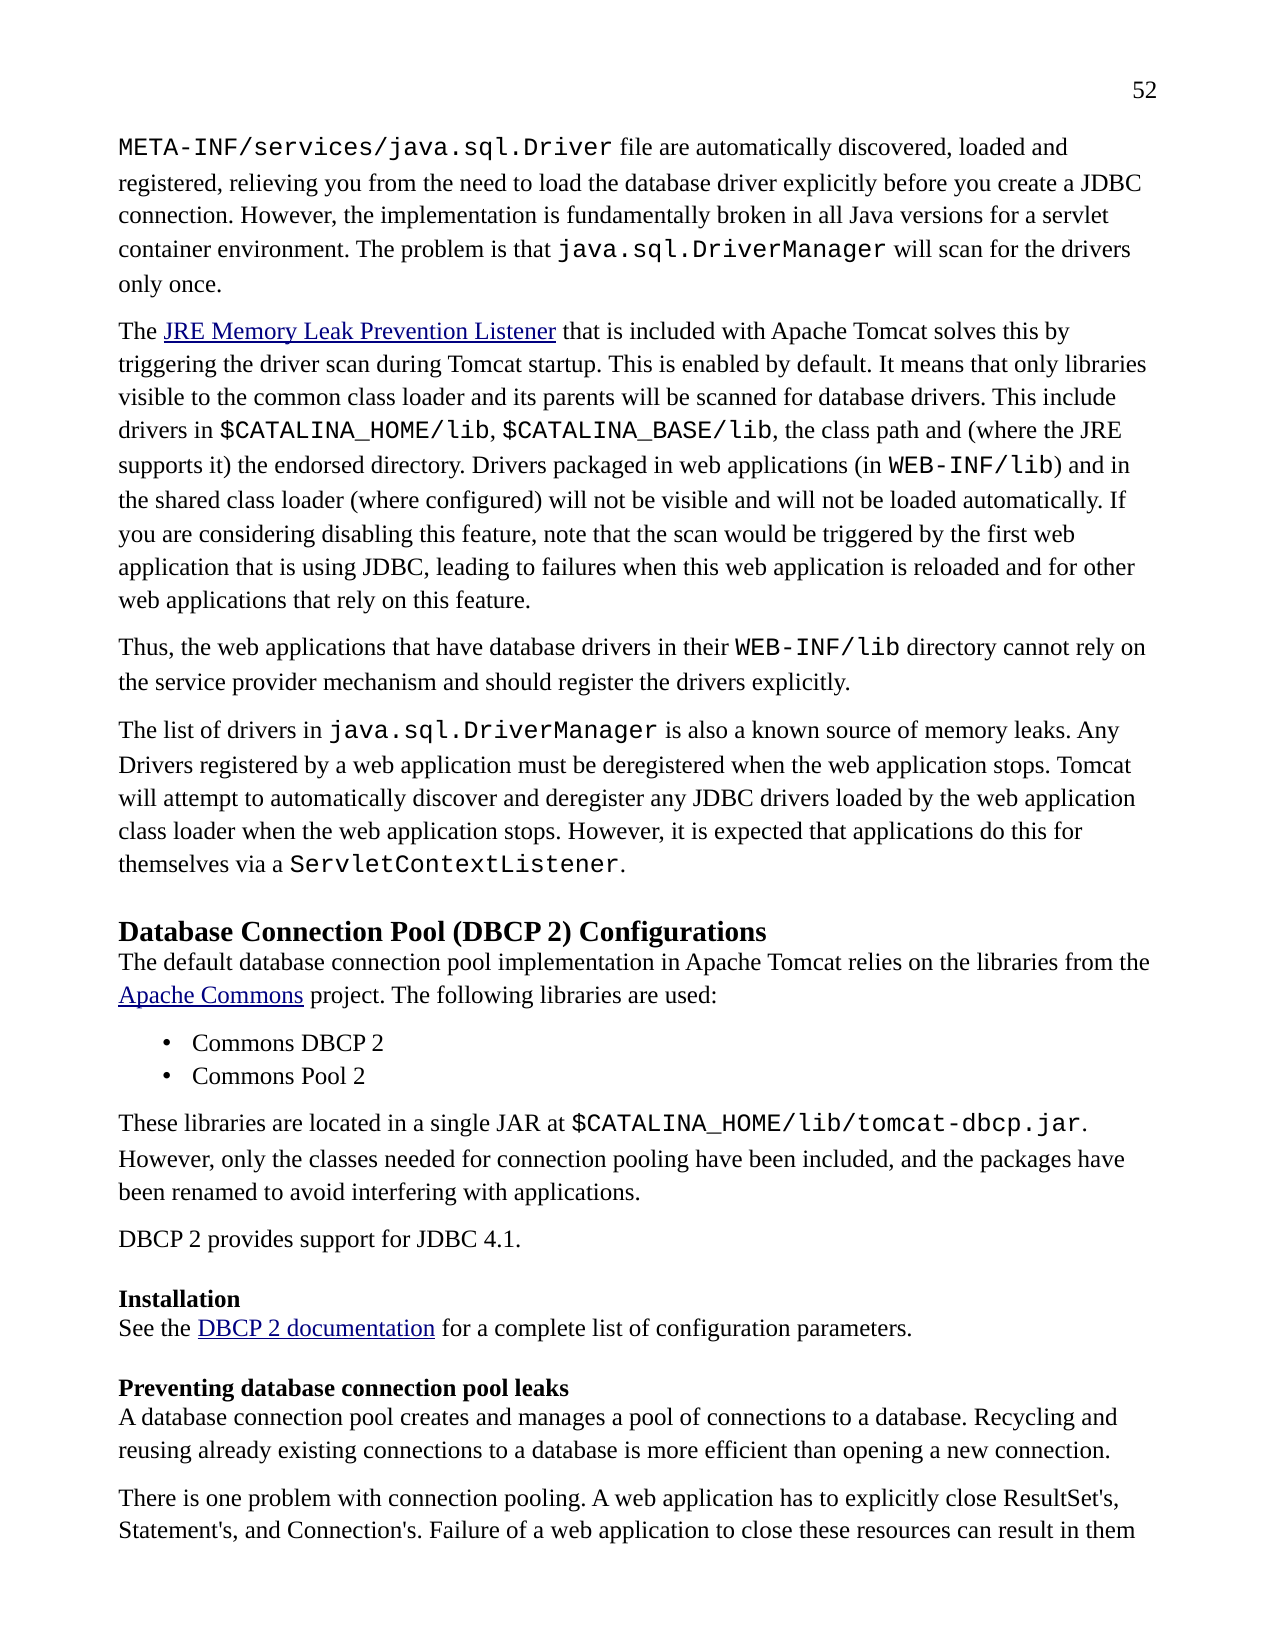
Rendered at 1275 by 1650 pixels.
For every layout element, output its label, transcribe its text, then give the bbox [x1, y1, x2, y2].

text The list of drivers in java.sql.DriverManager is also a known source of memory leaks. Any Drivers registered by a web application must be deregistered when the web application stops. Tomcat will attempt to automatically discover and deregister any JDBC drivers loaded by the web application class loader when the web application stops. However, it is expected that applications do this for themselves via a ServletContextListener. [118, 715, 1157, 880]
text Thus, the web applications that have database drivers in their WEB-INF/lib directory cannot rely on the service provider mechanism and should register the drivers explicitly. [118, 632, 1157, 696]
subtitle Database Connection Pool (DBCP 2) Configurations [118, 914, 1157, 947]
subtitle Preventing database connection pool leaks [118, 1373, 1157, 1402]
text These libraries are located in a single JAR at $CATALINA_HOME/lib/tomcat-dbcp.jar. However, only the classes needed for connection pooling have been included, and the packages have been renamed to avoid interfering with applications. [118, 1108, 1157, 1205]
text A database connection pool creates and manages a pool of connections to a database. Recycling and reusing already existing connections to a database is more efficient than opening a new connection. [118, 1402, 1157, 1464]
text See the DBCP 2 documentation for a complete list of configuration parameters. [118, 1313, 1157, 1342]
text META-INF/services/java.sql.Driver file are automatically discovered, loaded and registered, relieving you from the need to load the database driver explicitly before you create a JDBC connection. However, the implementation is fundamentally broken in all Java versions for a servlet container environment. The problem is that java.sql.DriverManager will scan for the drivers only once. [118, 132, 1157, 297]
text DBCP 2 provides support for JDBC 4.1. [118, 1224, 1157, 1253]
text The default database connection pool implementation in Apache Tomcat relies on the libraries from the Apache Commons project. The following libraries are used: [118, 947, 1157, 1009]
text The JRE Memory Leak Prevention Listener that is included with Apache Tomcat solves this by triggering the driver scan during Tomcat startup. This is enabled by default. It means that only libraries visible to the common class loader and its parents will be scanned for database drivers. This include drivers in $CATALINA_HOME/lib, $CATALINA_BASE/lib, the class path and (where the JRE supports it) the endorsed directory. Drivers packaged in web applications (in WEB-INF/lib) and in the shared class loader (where configured) will not be visible and will not be loaded automatically. If you are considering disabling this feature, note that the scan would be triggered by the first web application that is using JDBC, leading to failures when this web application is reloaded and for other web applications that rely on this feature. [118, 316, 1157, 613]
list Commons DBCP 2 [162, 1028, 1157, 1057]
list Commons Pool 2 [162, 1061, 1157, 1090]
text There is one problem with connection pooling. A web application has to explicitly close ResultSet's, Statement's, and Connection's. Failure of a web application to close these resources can result in them [118, 1483, 1157, 1544]
subtitle Installation [118, 1284, 1157, 1313]
